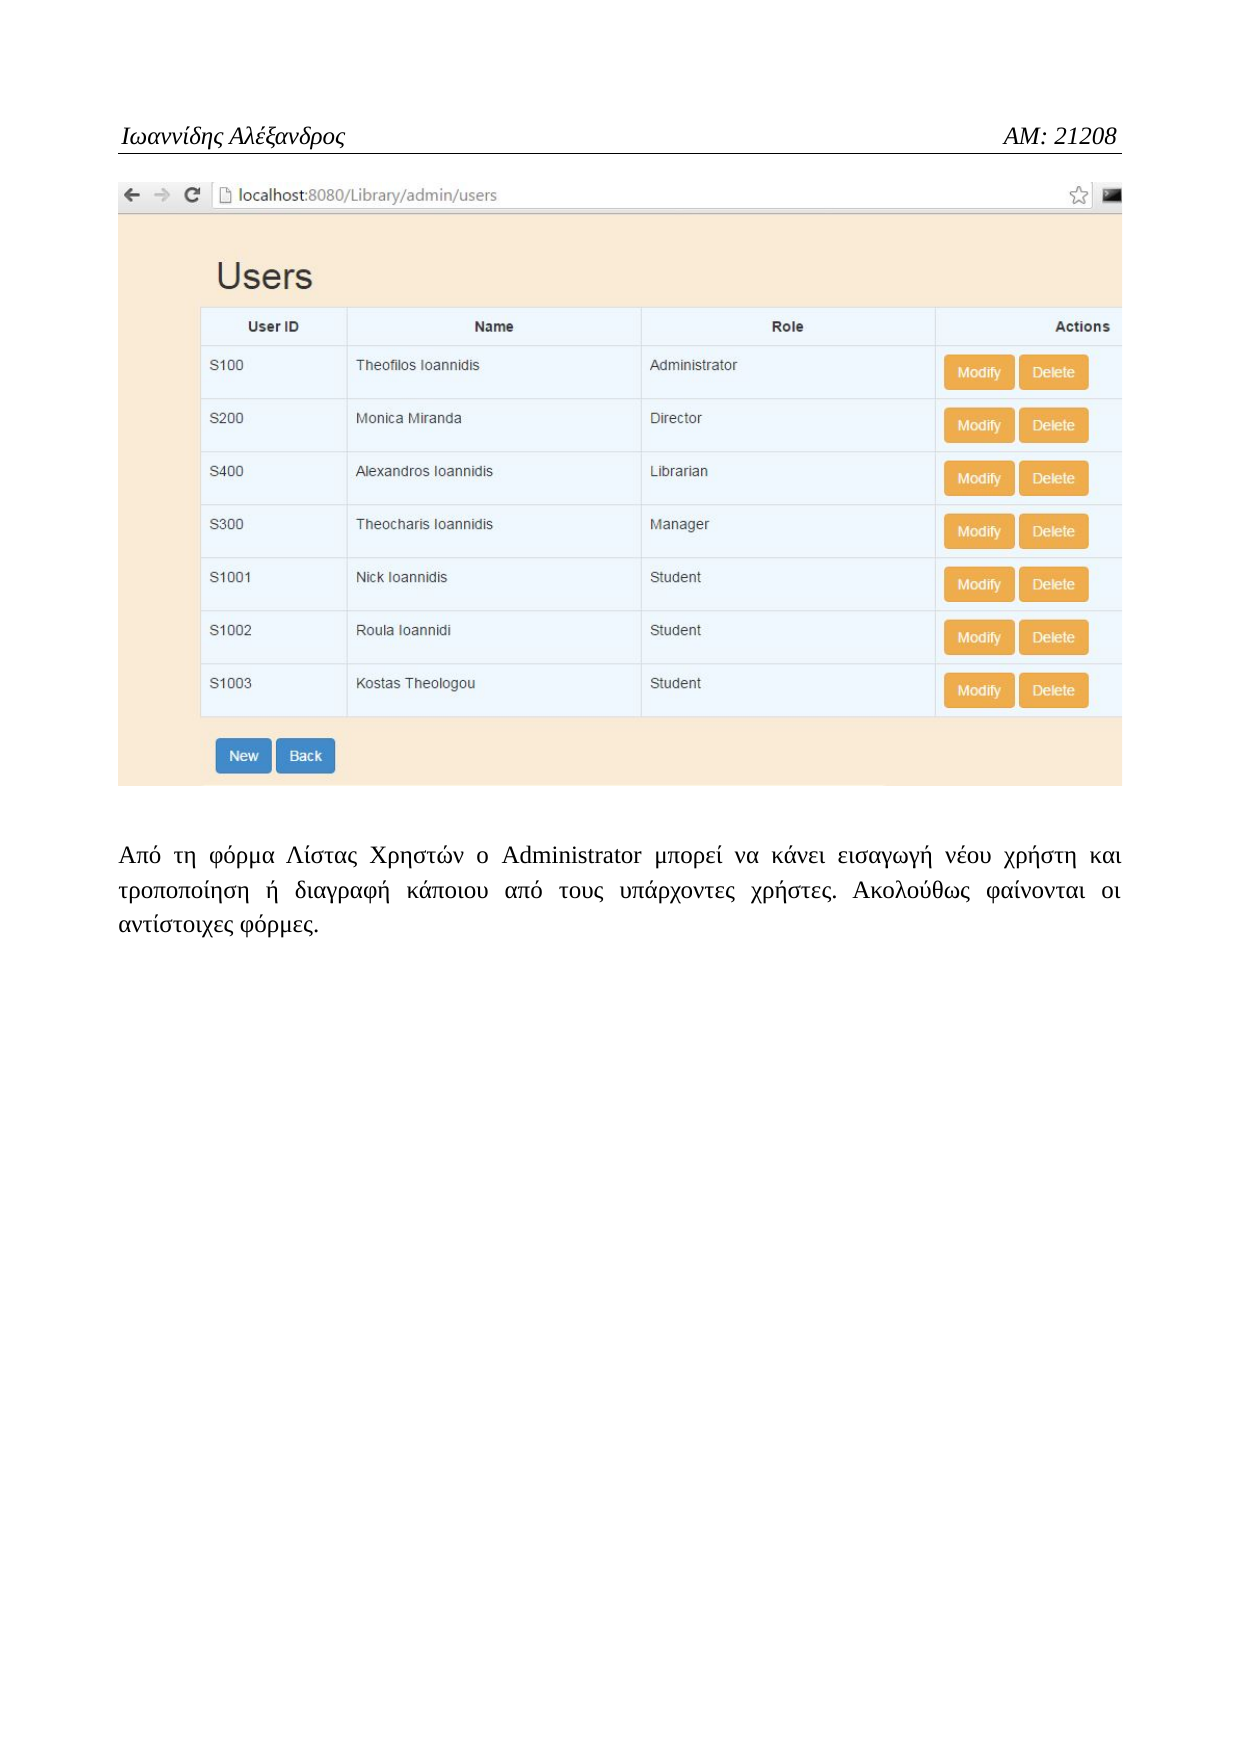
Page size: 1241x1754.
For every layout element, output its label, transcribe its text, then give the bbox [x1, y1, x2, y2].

text Από τη φόρμα Λίστας Χρηστών ο Administrator μπορεί να κάνει εισαγωγή νέου χρήστη και τροποποίηση ή διαγραφή κάποιου από τους υπάρχοντες χρήστες. Ακολούθως φαίνονται οι αντίστοιχες φόρμες. [118, 840, 1122, 938]
picture [118, 182, 1123, 786]
